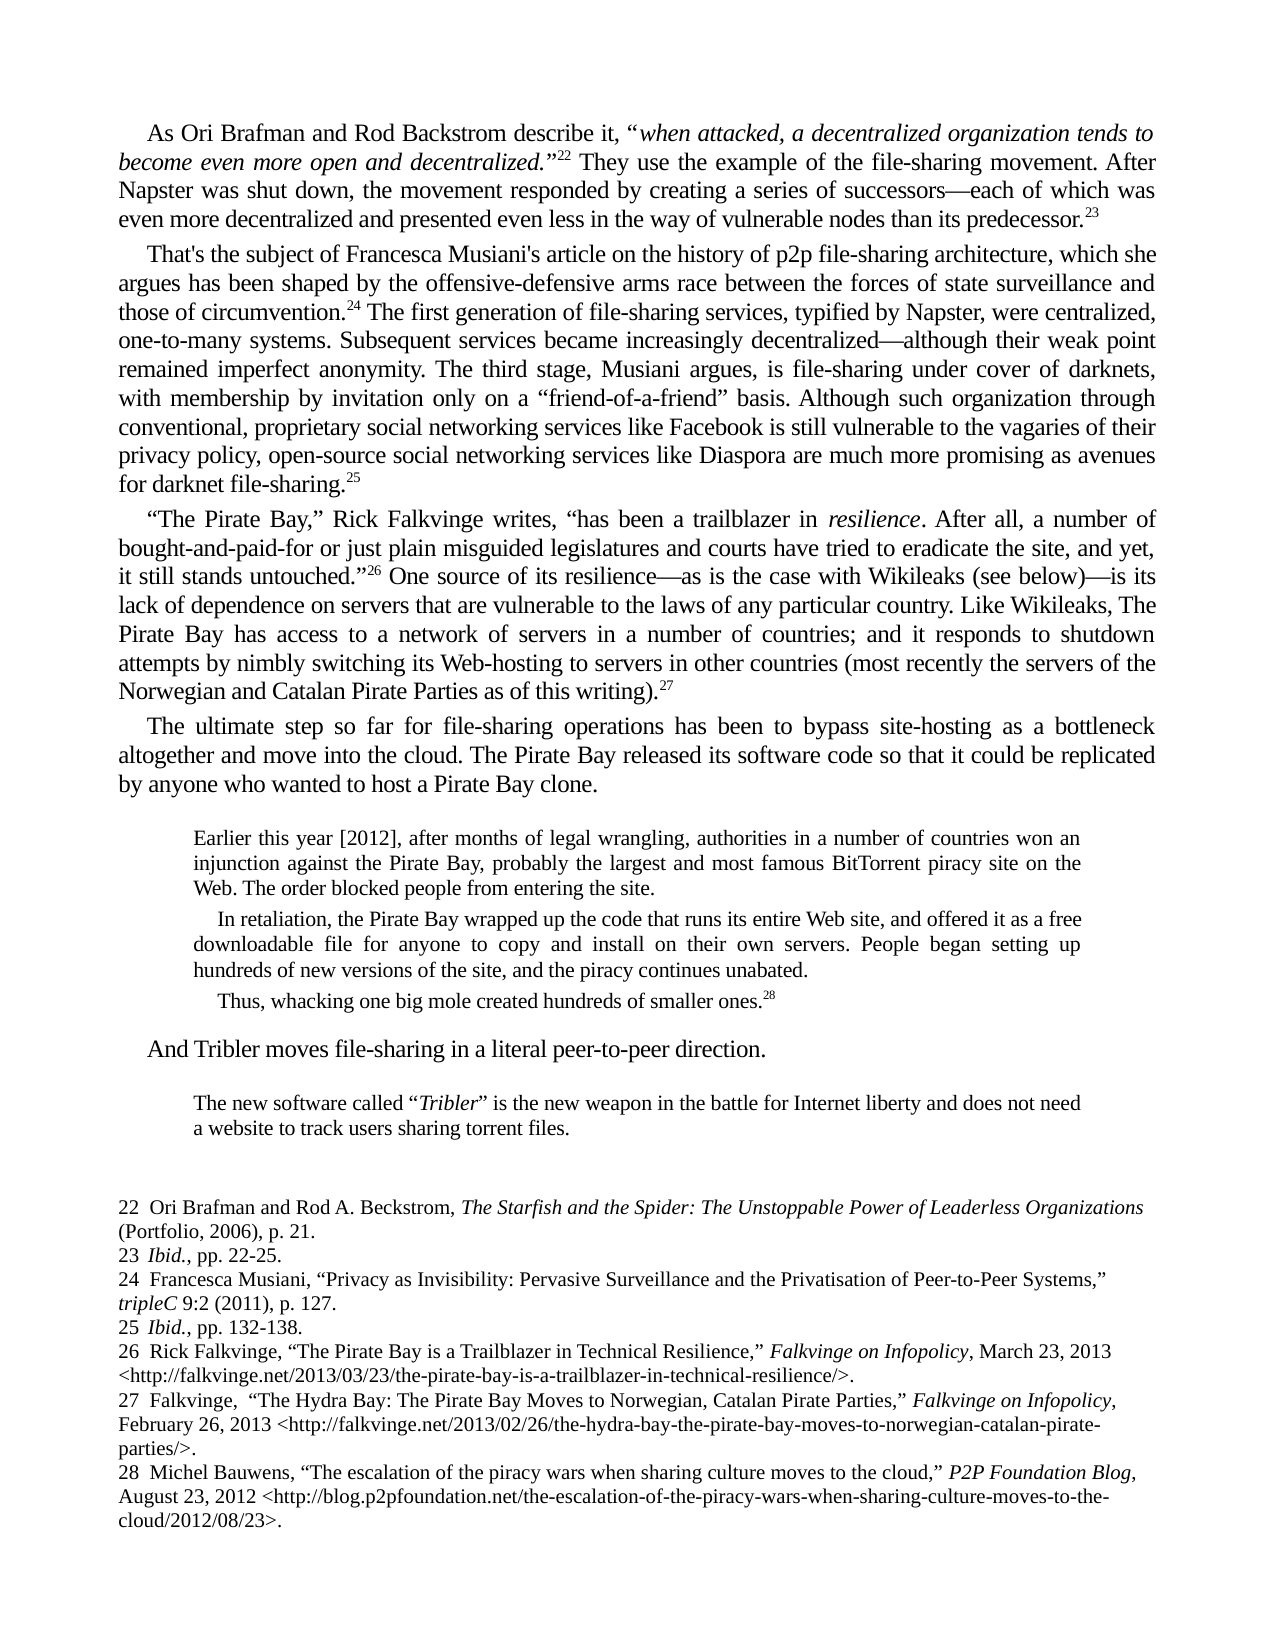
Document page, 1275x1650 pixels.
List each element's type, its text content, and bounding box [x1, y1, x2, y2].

text And Tribler moves file-sharing in a literal peer-to-peer direction. [118, 1034, 1157, 1063]
text In retaliation, the Pirate Bay wrapped up the code that runs its entire Web site, and offered it as a free downloadable file for anyone to copy and install on their own servers. People began setting up hundreds of new versions of the site, and the piracy continues unabated. [193, 906, 1082, 982]
text As Ori Brafman and Rod Backstrom describe it, “when attacked, a decentralized organization tends to become even more open and decentralized.” They use the example of the file-sharing movement. After Napster was shut down, the movement responded by creating a series of successors—each of which was even more decentralized and presented even less in the way of vulnerable nodes than its predecessor. [118, 118, 1157, 233]
text Earlier this year [2012], after months of legal wrangling, authorities in a number of countries won an injunction against the Pirate Bay, probably the largest and most famous BitTorrent piracy site on the Web. The order blocked people from entering the site. [193, 824, 1082, 900]
text Ibid., pp. 22-25. [118, 1243, 1157, 1267]
text Francesca Musiani, “Privacy as Invisibility: Pervasive Surveillance and the Privatisation of Peer-to-Peer Systems,” tripleC 9:2 (2011), p. 127. [118, 1267, 1157, 1315]
text Ori Brafman and Rod A. Beckstrom, The Starfish and the Spider: The Unstoppable Power of Leaderless Organizations (Portfolio, 2006), p. 21. [118, 1195, 1157, 1243]
text Falkvinge, “The Hydra Bay: The Pirate Bay Moves to Norwegian, Catalan Pirate Parties,” Falkvinge on Infopolicy, February 26, 2013 <http://falkvinge.net/2013/02/26/the-hydra-bay-the-pirate-bay-moves-to-norwegian-catalan-pirate-parties/>. [118, 1387, 1157, 1460]
text Ibid., pp. 132-138. [118, 1315, 1157, 1339]
text Michel Bauwens, “The escalation of the piracy wars when sharing culture moves to the cloud,” P2P Foundation Blog, August 23, 2012 <http://blog.p2pfoundation.net/the-escalation-of-the-piracy-wars-when-sharing-culture-moves-to-the-cloud/2012/08/23>. [118, 1460, 1157, 1532]
text That's the subject of Francesca Musiani's article on the history of p2p file-sharing architecture, which she argues has been shaped by the offensive-defensive arms race between the forces of state surveillance and those of circumvention. The first generation of file-sharing services, typified by Napster, were centralized, one-to-many systems. Subsequent services became increasingly decentralized—although their weak point remained imperfect anonymity. The third stage, Musiani argues, is file-sharing under cover of darknets, with membership by invitation only on a “friend-of-a-friend” basis. Although such organization through conventional, proprietary social networking services like Facebook is still vulnerable to the vagaries of their privacy policy, open-source social networking services like Diaspora are much more promising as avenues for darknet file-sharing. [118, 239, 1157, 498]
text Rick Falkvinge, “The Pirate Bay is a Trailblazer in Technical Resilience,” Falkvinge on Infopolicy, March 23, 2013 <http://falkvinge.net/2013/03/23/the-pirate-bay-is-a-trailblazer-in-technical-resilience/>. [118, 1339, 1157, 1387]
text “The Pirate Bay,” Rick Falkvinge writes, “has been a trailblazer in resilience. After all, a number of bought-and-paid-for or just plain misguided legislatures and courts have tried to eradicate the site, and yet, it still stands untouched.” One source of its resilience—as is the case with Wikileaks (see below)—is its lack of dependence on servers that are vulnerable to the laws of any particular country. Like Wikileaks, The Pirate Bay has access to a network of servers in a number of countries; and it responds to shutdown attempts by nimbly switching its Web-hosting to servers in other countries (most recently the servers of the Norwegian and Catalan Pirate Parties as of this writing). [118, 504, 1157, 705]
text Thus, whacking one big mole created hundreds of smaller ones. [193, 988, 1082, 1013]
text The ultimate step so far for file-sharing operations has been to bypass site-hosting as a bottleneck altogether and move into the cloud. The Pirate Bay released its software code so that it could be replicated by anyone who wanted to host a Pirate Bay clone. [118, 711, 1157, 797]
text The new software called “Tribler” is the new weapon in the battle for Internet liberty and does not need a website to track users sharing torrent files. [193, 1090, 1082, 1140]
